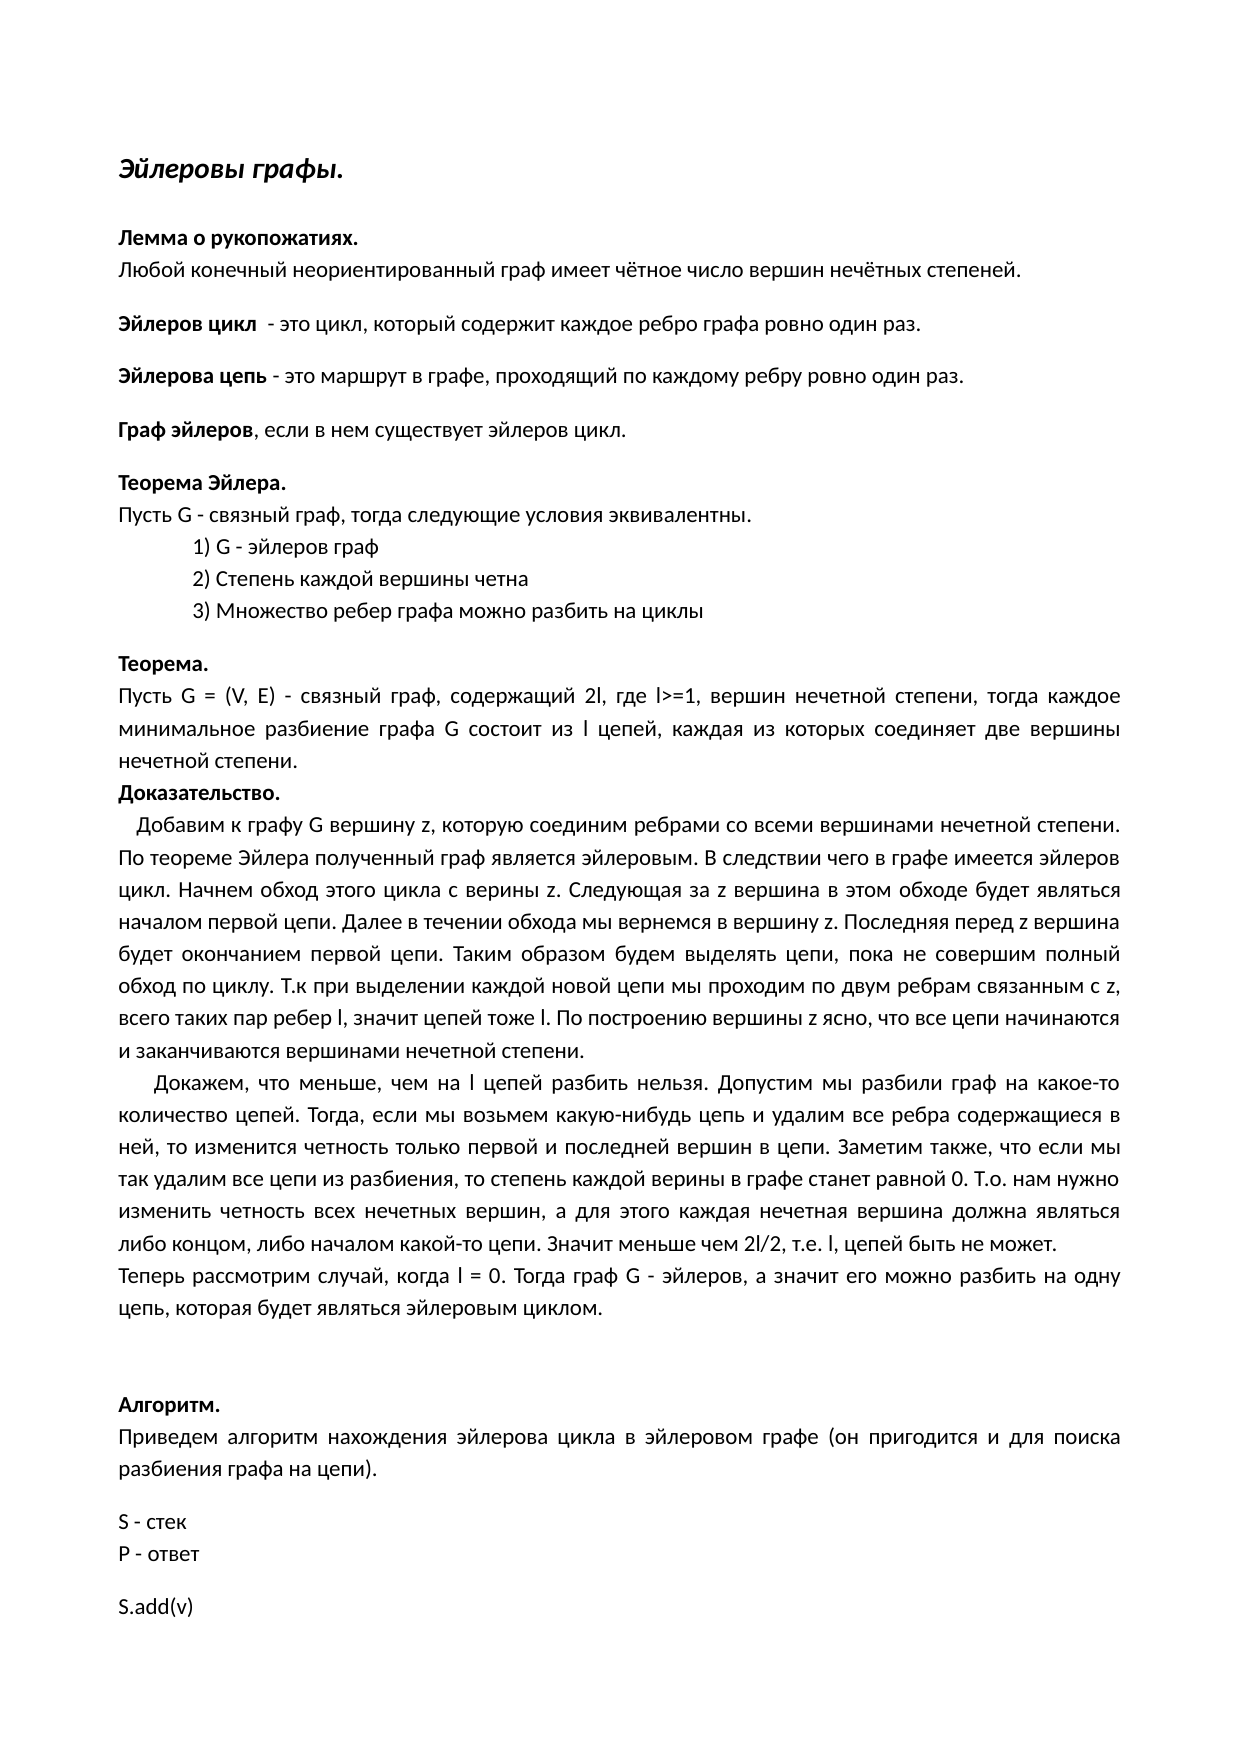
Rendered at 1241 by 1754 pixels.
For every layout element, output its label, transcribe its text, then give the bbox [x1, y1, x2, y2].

text Приведем алгоритм нахождения эйлерова цикла в эйлеровом графе (он пригодится и для поиска разбиения графа на цепи). [118, 1422, 1122, 1482]
text Пусть G - связный граф, тогда следующие условия эквивалентны. [118, 500, 1122, 528]
text Граф эйлеров, если в нем существует эйлеров цикл. [118, 415, 1122, 443]
text Доказательство. [118, 778, 1122, 806]
text Алгоритм. [118, 1390, 1122, 1418]
text Лемма о рукопожатиях. [118, 223, 1122, 251]
text Пусть G = (V, E) - связный граф, содержащий 2l, где l>=1, вершин нечетной степени, тогда каждое минимальное разбиение графа G состоит из l цепей, каждая из которых соединяет две вершины нечетной степени. [118, 682, 1122, 774]
text S.add(v) [118, 1592, 1122, 1620]
text 2) Степень каждой вершины четна [118, 564, 1122, 592]
text Теорема Эйлера. [118, 468, 1122, 496]
text Теорема. [118, 649, 1122, 677]
text 3) Множество ребер графа можно разбить на циклы [118, 596, 1122, 624]
text Эйлеров цикл - это цикл, который содержит каждое ребро графа ровно один раз. [118, 309, 1122, 337]
text 1) G - эйлеров граф [118, 532, 1122, 560]
text S - стек [118, 1507, 1122, 1535]
text Эйлеровы графы. [118, 150, 1122, 186]
text Теперь рассмотрим случай, когда l = 0. Тогда граф G - эйлеров, а значит его можно разбить на одну цепь, которая будет являться эйлеровым циклом. [118, 1261, 1122, 1321]
text P - ответ [118, 1539, 1122, 1567]
text Эйлерова цепь - это маршрут в графе, проходящий по каждому ребру ровно один раз. [118, 362, 1122, 390]
text Докажем, что меньше, чем на l цепей разбить нельзя. Допустим мы разбили граф на какое-то количество цепей. Тогда, если мы возьмем какую-нибудь цепь и удалим все ребра содержащиеся в ней, то изменится четность только первой и последней вершин в цепи. Заметим также, что если мы так удалим все цепи из разбиения, то степень каждой верины в графе станет равной 0. Т.о. нам нужно изменить четность всех нечетных вершин, а для этого каждая нечетная вершина должна являться либо концом, либо началом какой-то цепи. Значит меньше чем 2l/2, т.е. l, цепей быть не может. [118, 1068, 1122, 1257]
text Добавим к графу G вершину z, которую соединим ребрами со всеми вершинами нечетной степени. По теореме Эйлера полученный граф является эйлеровым. В следствии чего в графе имеется эйлеров цикл. Начнем обход этого цикла с верины z. Следующая за z вершина в этом обходе будет являться началом первой цепи. Далее в течении обхода мы вернемся в вершину z. Последняя перед z вершина будет окончанием первой цепи. Таким образом будем выделять цепи, пока не совершим полный обход по циклу. Т.к при выделении каждой новой цепи мы проходим по двум ребрам связанным с z, всего таких пар ребер l, значит цепей тоже l. По построению вершины z ясно, что все цепи начинаются и заканчиваются вершинами нечетной степени. [118, 810, 1122, 1064]
text Любой конечный неориентированный граф имеет чётное число вершин нечётных степеней. [118, 256, 1122, 284]
